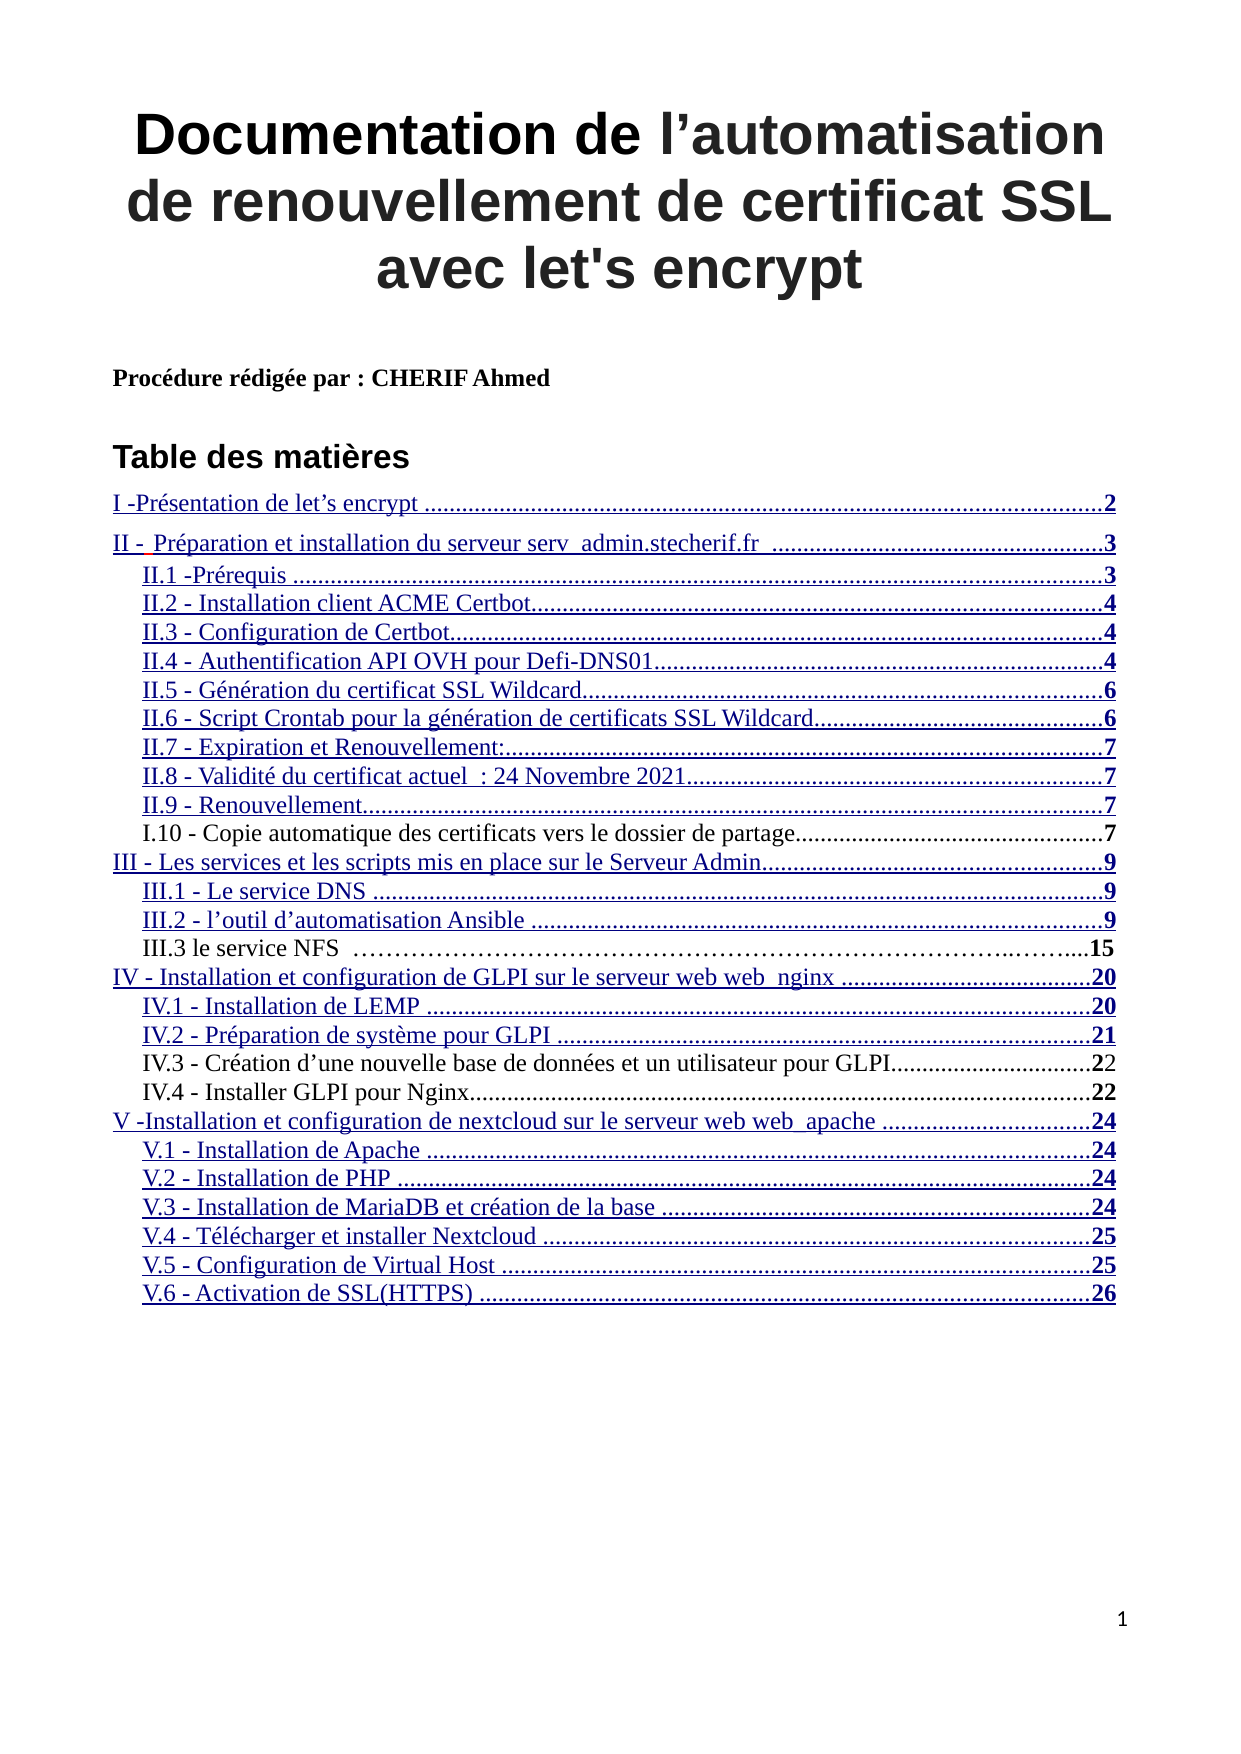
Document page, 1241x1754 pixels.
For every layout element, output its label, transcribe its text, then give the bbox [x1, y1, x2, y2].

text V.5 - Configuration de Virtual Host 25 [142, 1250, 1128, 1278]
text Procédure rédigée par : CHERIF Ahmed [112, 363, 1128, 392]
text II.5 - Génération du certificat SSL Wildcard 6 [142, 675, 1128, 703]
text Documentation de l’automatisation de renouvellement de certificat SSL avec let's encrypt [112, 100, 1128, 301]
text V.1 - Installation de Apache 24 [142, 1135, 1128, 1163]
text IV.3 - Création d’une nouvelle base de données et un utilisateur pour GLPI 22 [142, 1048, 1128, 1077]
text III.3 le service NFS ……………………………………………………………………..……....15 [142, 933, 1128, 962]
text II.9 - Renouvellement 7 [142, 790, 1128, 818]
text I -Présentation de let’s encrypt 2 [112, 488, 1128, 517]
text III.1 - Le service DNS 9 [142, 876, 1128, 905]
text IV.4 - Installer GLPI pour Nginx 22 [142, 1077, 1128, 1106]
subtitle Table des matières [112, 437, 1128, 475]
text IV - Installation et configuration de GLPI sur le serveur web web_nginx 20 [112, 962, 1128, 991]
text II.8 - Validité du certificat actuel : 24 Novembre 2021 7 [142, 761, 1128, 790]
text II.2 - Installation client ACME Certbot 4 [142, 588, 1128, 617]
text II.4 - Authentification API OVH pour Defi-DNS01 4 [142, 646, 1128, 675]
text V.4 - Télécharger et installer Nextcloud 25 [142, 1221, 1128, 1250]
text V -Installation et configuration de nextcloud sur le serveur web web_apache 24 [112, 1106, 1128, 1135]
text III - Les services et les scripts mis en place sur le Serveur Admin 9 [112, 847, 1128, 876]
text II - Préparation et installation du serveur serv_admin.stecherif.fr 3 [112, 517, 1128, 560]
text V.2 - Installation de PHP 24 [142, 1163, 1128, 1192]
text IV.1 - Installation de LEMP 20 [142, 991, 1128, 1020]
text II.3 - Configuration de Certbot 4 [142, 617, 1128, 646]
text III.2 - l’outil d’automatisation Ansible 9 [142, 905, 1128, 933]
text II.1 -Prérequis 3 [142, 560, 1128, 588]
text V.6 - Activation de SSL(HTTPS) 26 [142, 1278, 1128, 1307]
text II.7 - Expiration et Renouvellement: 7 [142, 732, 1128, 761]
text IV.2 - Préparation de système pour GLPI 21 [142, 1020, 1128, 1048]
text V.3 - Installation de MariaDB et création de la base 24 [142, 1192, 1128, 1221]
text I.10 - Copie automatique des certificats vers le dossier de partage 7 [142, 818, 1128, 847]
text II.6 - Script Crontab pour la génération de certificats SSL Wildcard 6 [142, 703, 1128, 732]
